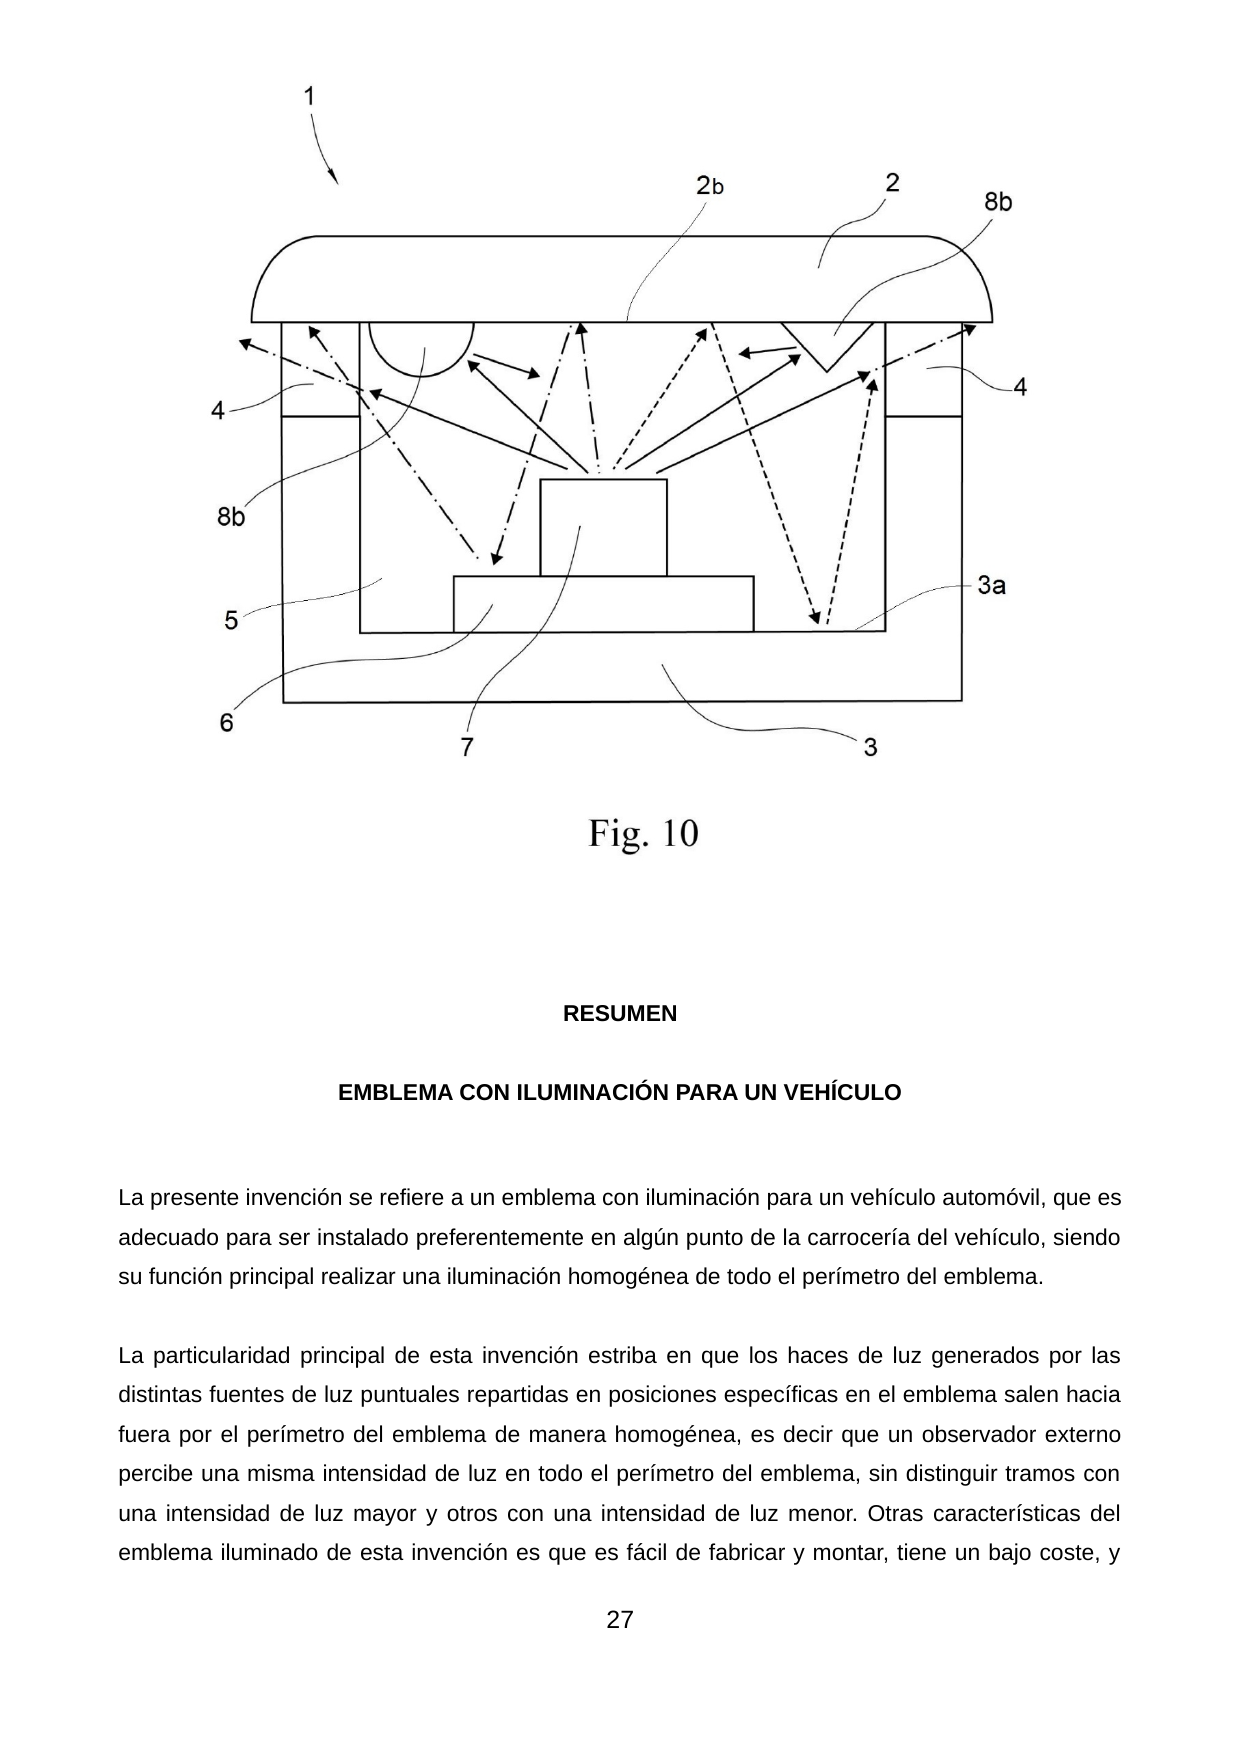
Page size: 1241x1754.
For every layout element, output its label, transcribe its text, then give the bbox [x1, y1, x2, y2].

text EMBLEMA CON ILUMINACIÓN PARA UN VEHÍCULO [118, 1079, 1122, 1105]
text La particularidad principal de esta invención estriba en que los haces de luz generados por las distintas fuentes de luz puntuales repartidas en posiciones específicas en el emblema salen hacia fuera por el perímetro del emblema de manera homogénea, es decir que un observador externo percibe una misma intensidad de luz en todo el perímetro del emblema, sin distinguir tramos con una intensidad de luz mayor y otros con una intensidad de luz menor. Otras características del emblema iluminado de esta invención es que es fácil de fabricar y montar, tiene un bajo coste, y [118, 1342, 1122, 1566]
text La presente invención se refiere a un emblema con iluminación para un vehículo automóvil, que es adecuado para ser instalado preferentemente en algún punto de la carrocería del vehículo, siendo su función principal realizar una iluminación homogénea de todo el perímetro del emblema. [118, 1184, 1122, 1289]
text RESUMEN [118, 1000, 1122, 1026]
